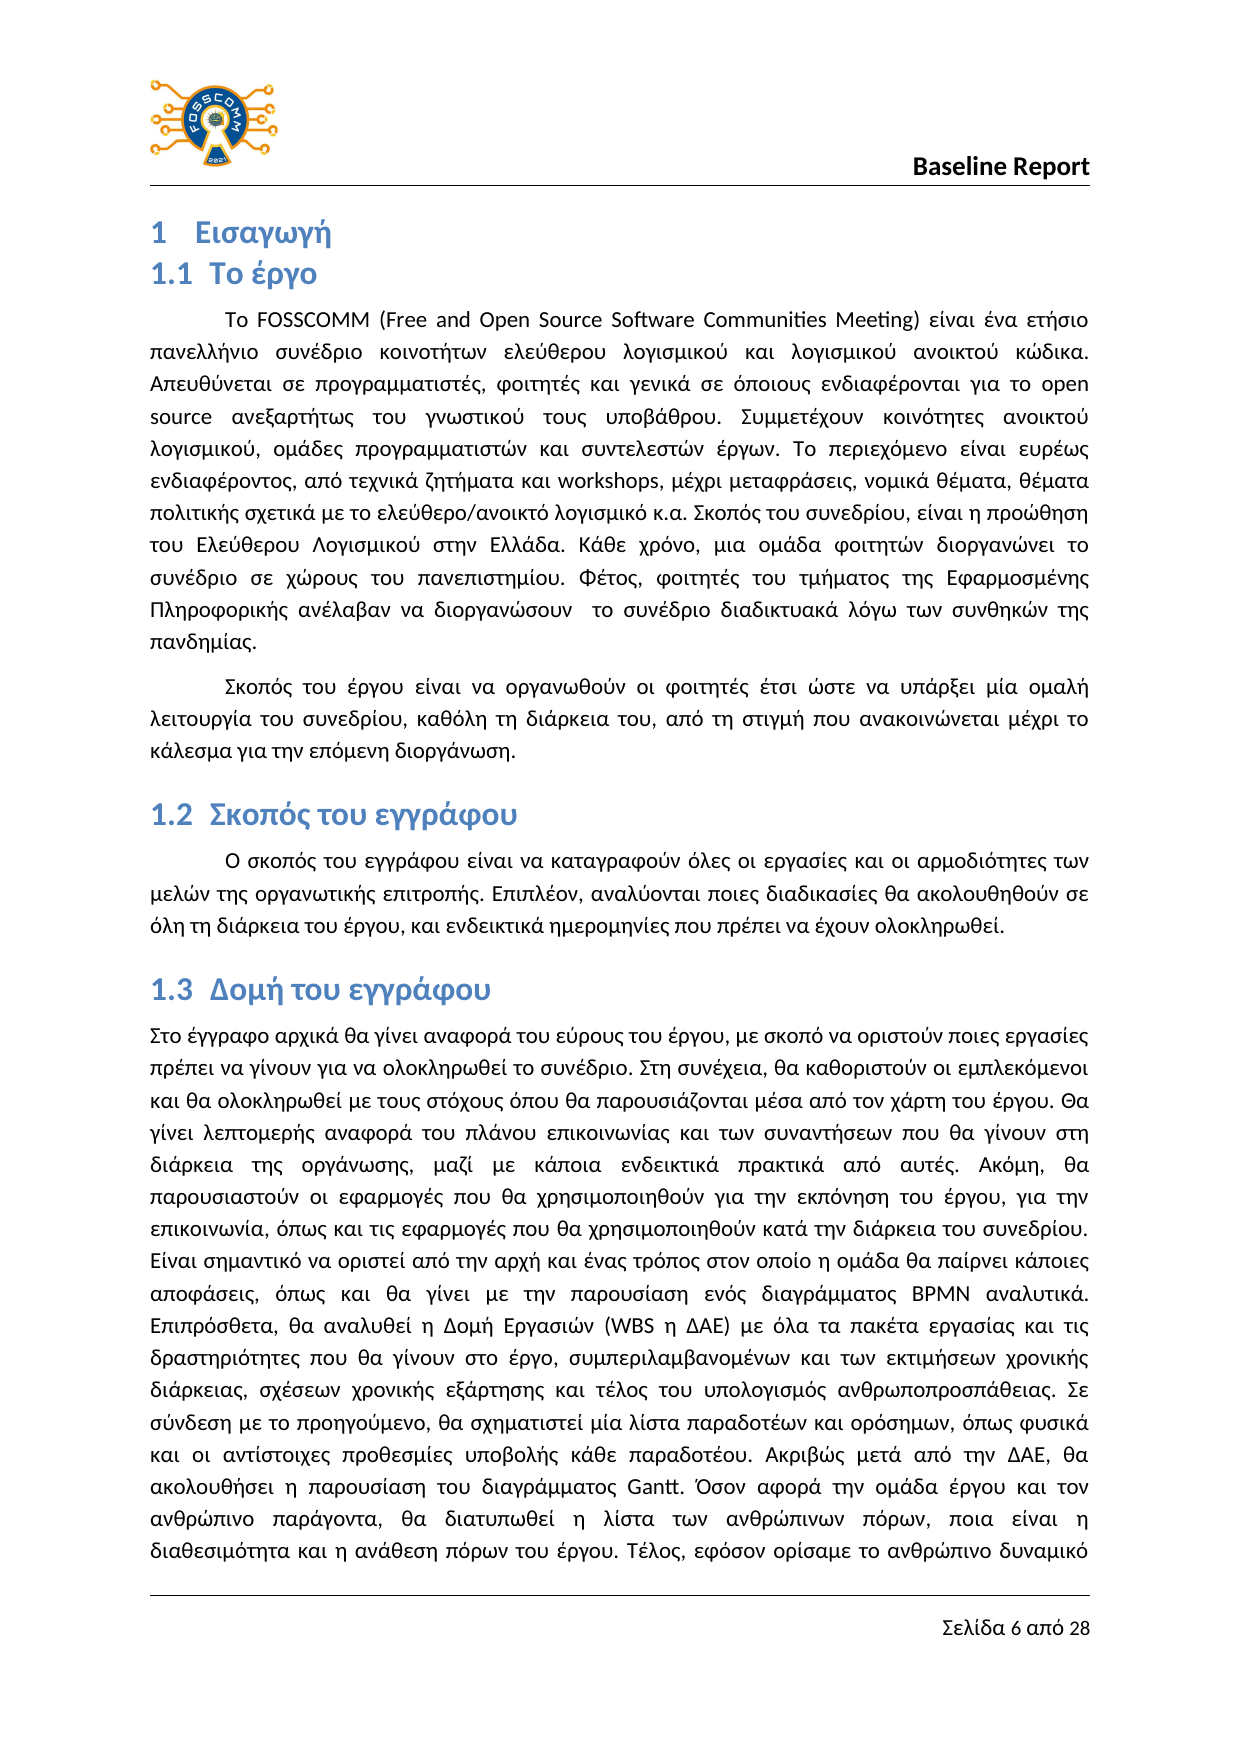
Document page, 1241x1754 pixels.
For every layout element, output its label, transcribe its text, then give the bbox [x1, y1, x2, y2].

subtitle Σκοπός του εγγράφου [150, 793, 1090, 834]
text Το FOSSCOMM (Free and Open Source Software Communities Meeting) είναι ένα ετήσιο πανελλήνιο συνέδριο κοινοτήτων ελεύθερου λογισμικού και λογισμικού ανοικτού κώδικα. Απευθύνεται σε προγραμματιστές, φοιτητές και γενικά σε όποιους ενδιαφέρονται για το open source ανεξαρτήτως του γνωστικού τους υποβάθρου. Συμμετέχουν κοινότητες ανοικτού λογισμικού, ομάδες προγραμματιστών και συντελεστών έργων. Το περιεχόμενο είναι ευρέως ενδιαφέροντος, από τεχνικά ζητήματα και workshops, μέχρι μεταφράσεις, νομικά θέματα, θέματα πολιτικής σχετικά με το ελεύθερο/ανοικτό λογισμικό κ.α. Σκοπός του συνεδρίου, είναι η προώθηση του Ελεύθερου Λογισμικού στην Ελλάδα. Κάθε χρόνο, μια ομάδα φοιτητών διοργανώνει το συνέδριο σε χώρους του πανεπιστημίου. Φέτος, φοιτητές του τμήματος της Εφαρμοσμένης Πληροφορικής ανέλαβαν να διοργανώσουν το συνέδριο διαδικτυακά λόγω των συνθηκών της πανδημίας. [150, 305, 1090, 655]
picture [150, 73, 278, 176]
text Σκοπός του έργου είναι να οργανωθούν οι φοιτητές έτσι ώστε να υπάρξει μία ομαλή λειτουργία του συνεδρίου, καθόλη τη διάρκεια του, από τη στιγμή που ανακοινώνεται μέχρι το κάλεσμα για την επόμενη διοργάνωση. [150, 672, 1090, 764]
text Στο έγγραφο αρχικά θα γίνει αναφορά του εύρους του έργου, με σκοπό να οριστούν ποιες εργασίες πρέπει να γίνουν για να ολοκληρωθεί το συνέδριο. Στη συνέχεια, θα καθοριστούν οι εμπλεκόμενοι και θα ολοκληρωθεί με τους στόχους όπου θα παρουσιάζονται μέσα από τον χάρτη του έργου. Θα γίνει λεπτομερής αναφορά του πλάνου επικοινωνίας και των συναντήσεων που θα γίνουν στη διάρκεια της οργάνωσης, μαζί με κάποια ενδεικτικά πρακτικά από αυτές. Ακόμη, θα παρουσιαστούν οι εφαρμογές που θα χρησιμοποιηθούν για την εκπόνηση του έργου, για την επικοινωνία, όπως και τις εφαρμογές που θα χρησιμοποιηθούν κατά την διάρκεια του συνεδρίου. Είναι σημαντικό να οριστεί από την αρχή και ένας τρόπος στον οποίο η ομάδα θα παίρνει κάποιες αποφάσεις, όπως και θα γίνει με την παρουσίαση ενός διαγράμματος BPMN αναλυτικά. Επιπρόσθετα, θα αναλυθεί η Δομή Εργασιών (WBS η ΔΑΕ) με όλα τα πακέτα εργασίας και τις δραστηριότητες που θα γίνουν στο έργο, συμπεριλαμβανομένων και των εκτιμήσεων χρονικής διάρκειας, σχέσεων χρονικής εξάρτησης και τέλος του υπολογισμός ανθρωποπροσπάθειας. Σε σύνδεση με το προηγούμενο, θα σχηματιστεί μία λίστα παραδοτέων και ορόσημων, όπως φυσικά και οι αντίστοιχες προθεσμίες υποβολής κάθε παραδοτέου. Ακριβώς μετά από την ΔΑΕ, θα ακολουθήσει η παρουσίαση του διαγράμματος Gantt. Όσον αφορά την ομάδα έργου και τον ανθρώπινο παράγοντα, θα διατυπωθεί η λίστα των ανθρώπινων πόρων, ποια είναι η διαθεσιμότητα και η ανάθεση πόρων του έργου. Τέλος, εφόσον ορίσαμε το ανθρώπινο δυναμικό [150, 1021, 1090, 1564]
subtitle Το έργο [150, 252, 1090, 293]
subtitle Εισαγωγή [150, 211, 1090, 252]
text Ο σκοπός του εγγράφου είναι να καταγραφούν όλες οι εργασίες και οι αρμοδιότητες των μελών της οργανωτικής επιτροπής. Επιπλέον, αναλύονται ποιες διαδικασίες θα ακολουθηθούν σε όλη τη διάρκεια του έργου, και ενδεικτικά ημερομηνίες που πρέπει να έχουν ολοκληρωθεί. [150, 847, 1090, 939]
subtitle Δομή του εγγράφου [150, 968, 1090, 1009]
